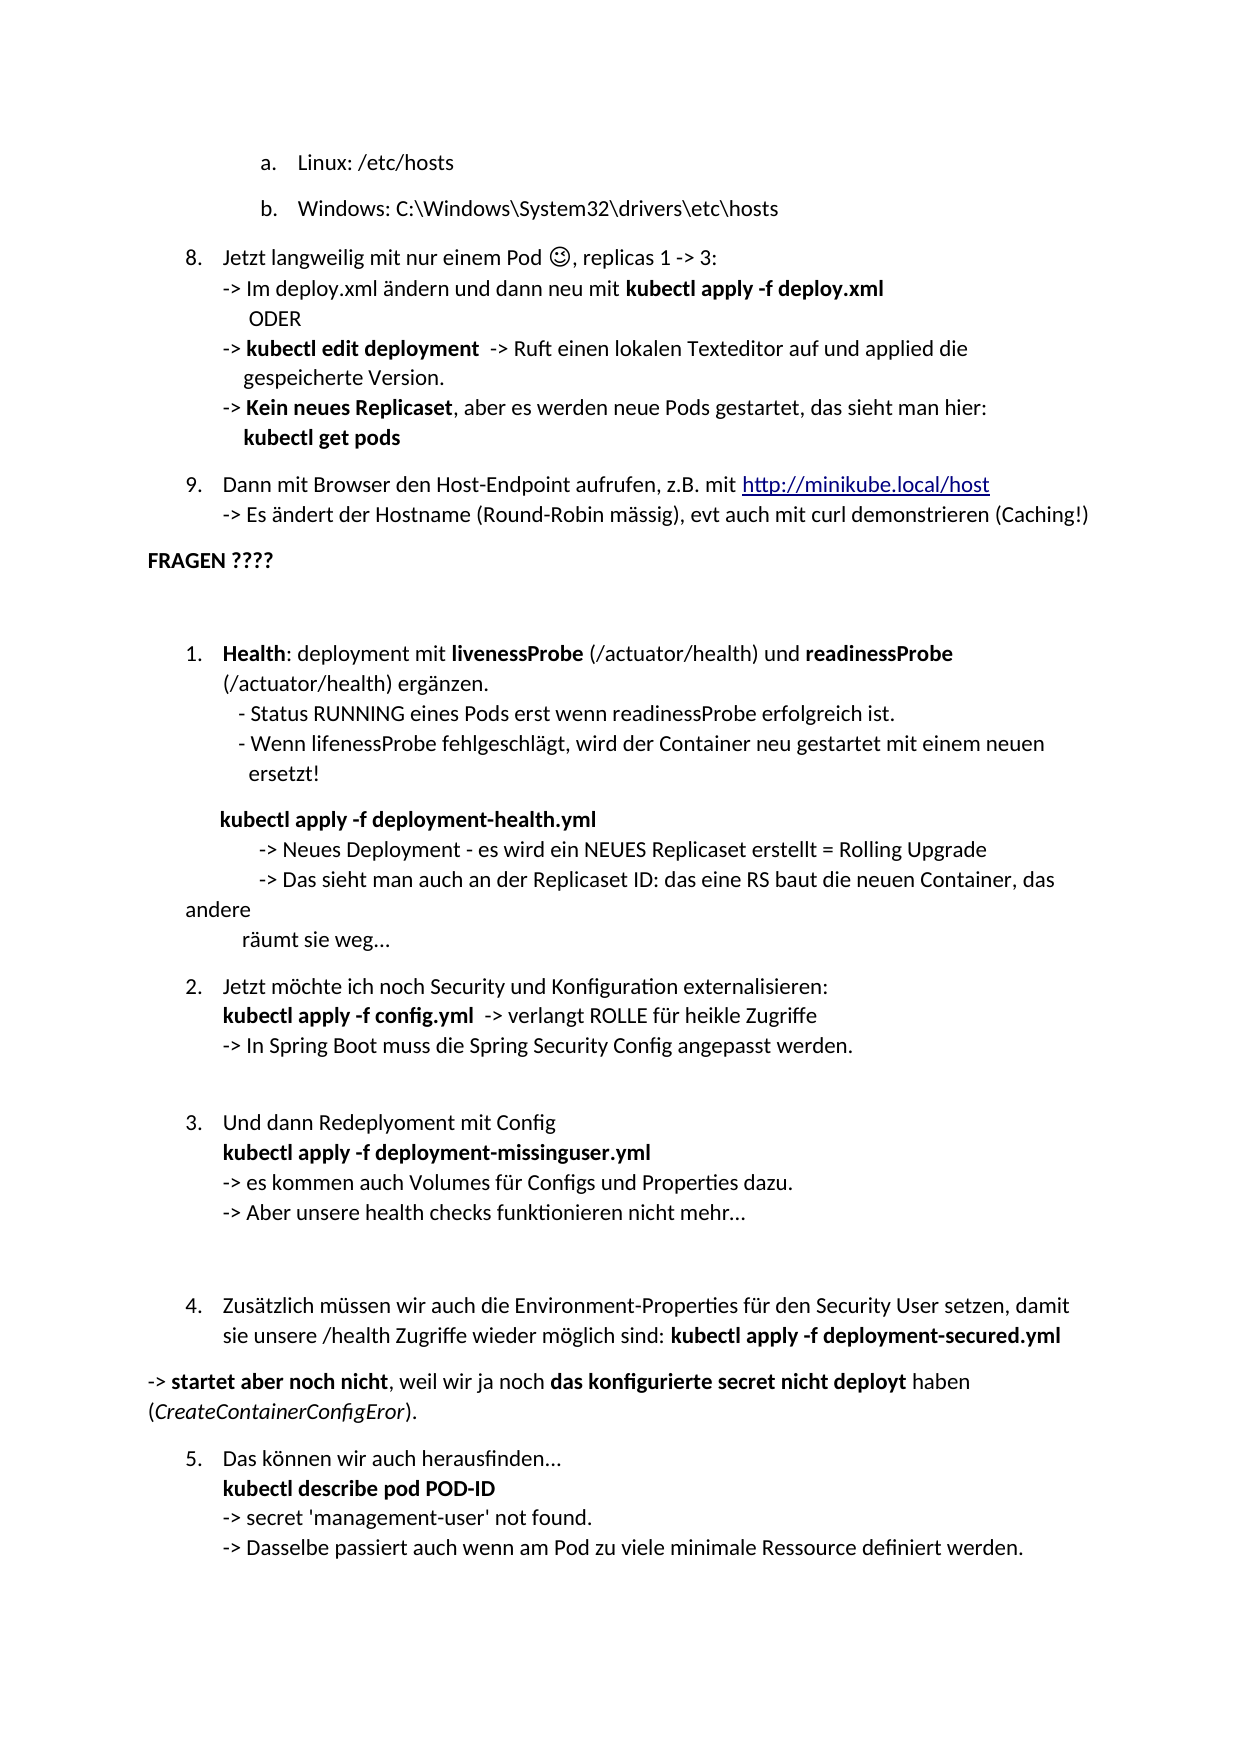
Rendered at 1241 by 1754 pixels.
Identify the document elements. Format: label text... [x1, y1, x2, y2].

text -> startet aber noch nicht, weil wir ja noch das konfigurierte secret nicht deployt haben (CreateContainerConfigEror). [148, 1367, 1093, 1425]
list Windows: C:\Windows\System32\drivers\etc\hosts [260, 194, 1093, 222]
list Linux: /etc/hosts [260, 148, 1093, 176]
list Jetzt langweilig mit nur einem Pod 😉, replicas 1 -> 3: -> Im deploy.xml ändern und dann neu mit kubectl apply -f deploy.xml ODER -> kubectl edit deployment -> Ruft einen lokalen Texteditor auf und applied die gespeicherte Version. -> Kein neues Replicaset, aber es werden neue Pods gestartet, das sieht man hier: kubectl get pods [185, 241, 1093, 451]
list Health: deployment mit livenessProbe (/actuator/health) und readinessProbe (/actuator/health) ergänzen. - Status RUNNING eines Pods erst wenn readinessProbe erfolgreich ist. - Wenn lifenessProbe fehlgeschlägt, wird der Container neu gestartet mit einem neuen ersetzt! [185, 639, 1093, 787]
list Dann mit Browser den Host-Endpoint aufrufen, z.B. mit http://minikube.local/host -> Es ändert der Hostname (Round-Robin mässig), evt auch mit curl demonstrieren (Caching!) [185, 470, 1093, 528]
list Das können wir auch herausfinden... kubectl describe pod POD-ID -> secret 'management-user' not found. -> Dasselbe passiert auch wenn am Pod zu viele minimale Ressource definiert werden. [185, 1444, 1093, 1591]
text FRAGEN ???? [148, 546, 1093, 574]
text kubectl apply -f deployment-health.yml -> Neues Deployment - es wird ein NEUES Replicaset erstellt = Rolling Upgrade -> Das sieht man auch an der Replicaset ID: das eine RS baut die neuen Container, das andere räumt sie weg... [185, 806, 1093, 953]
list Jetzt möchte ich noch Security und Konfiguration externalisieren: kubectl apply -f config.yml -> verlangt ROLLE für heikle Zugriffe -> In Spring Boot muss die Spring Security Config angepasst werden. [185, 972, 1093, 1089]
list Zusätzlich müssen wir auch die Environment-Properties für den Security User setzen, damit sie unsere /health Zugriffe wieder möglich sind: kubectl apply -f deployment-secured.yml [185, 1291, 1093, 1349]
list Und dann Redeplyoment mit Config kubectl apply -f deployment-missinguser.yml -> es kommen auch Volumes für Configs und Properties dazu. -> Aber unsere health checks funktionieren nicht mehr… [185, 1108, 1093, 1226]
